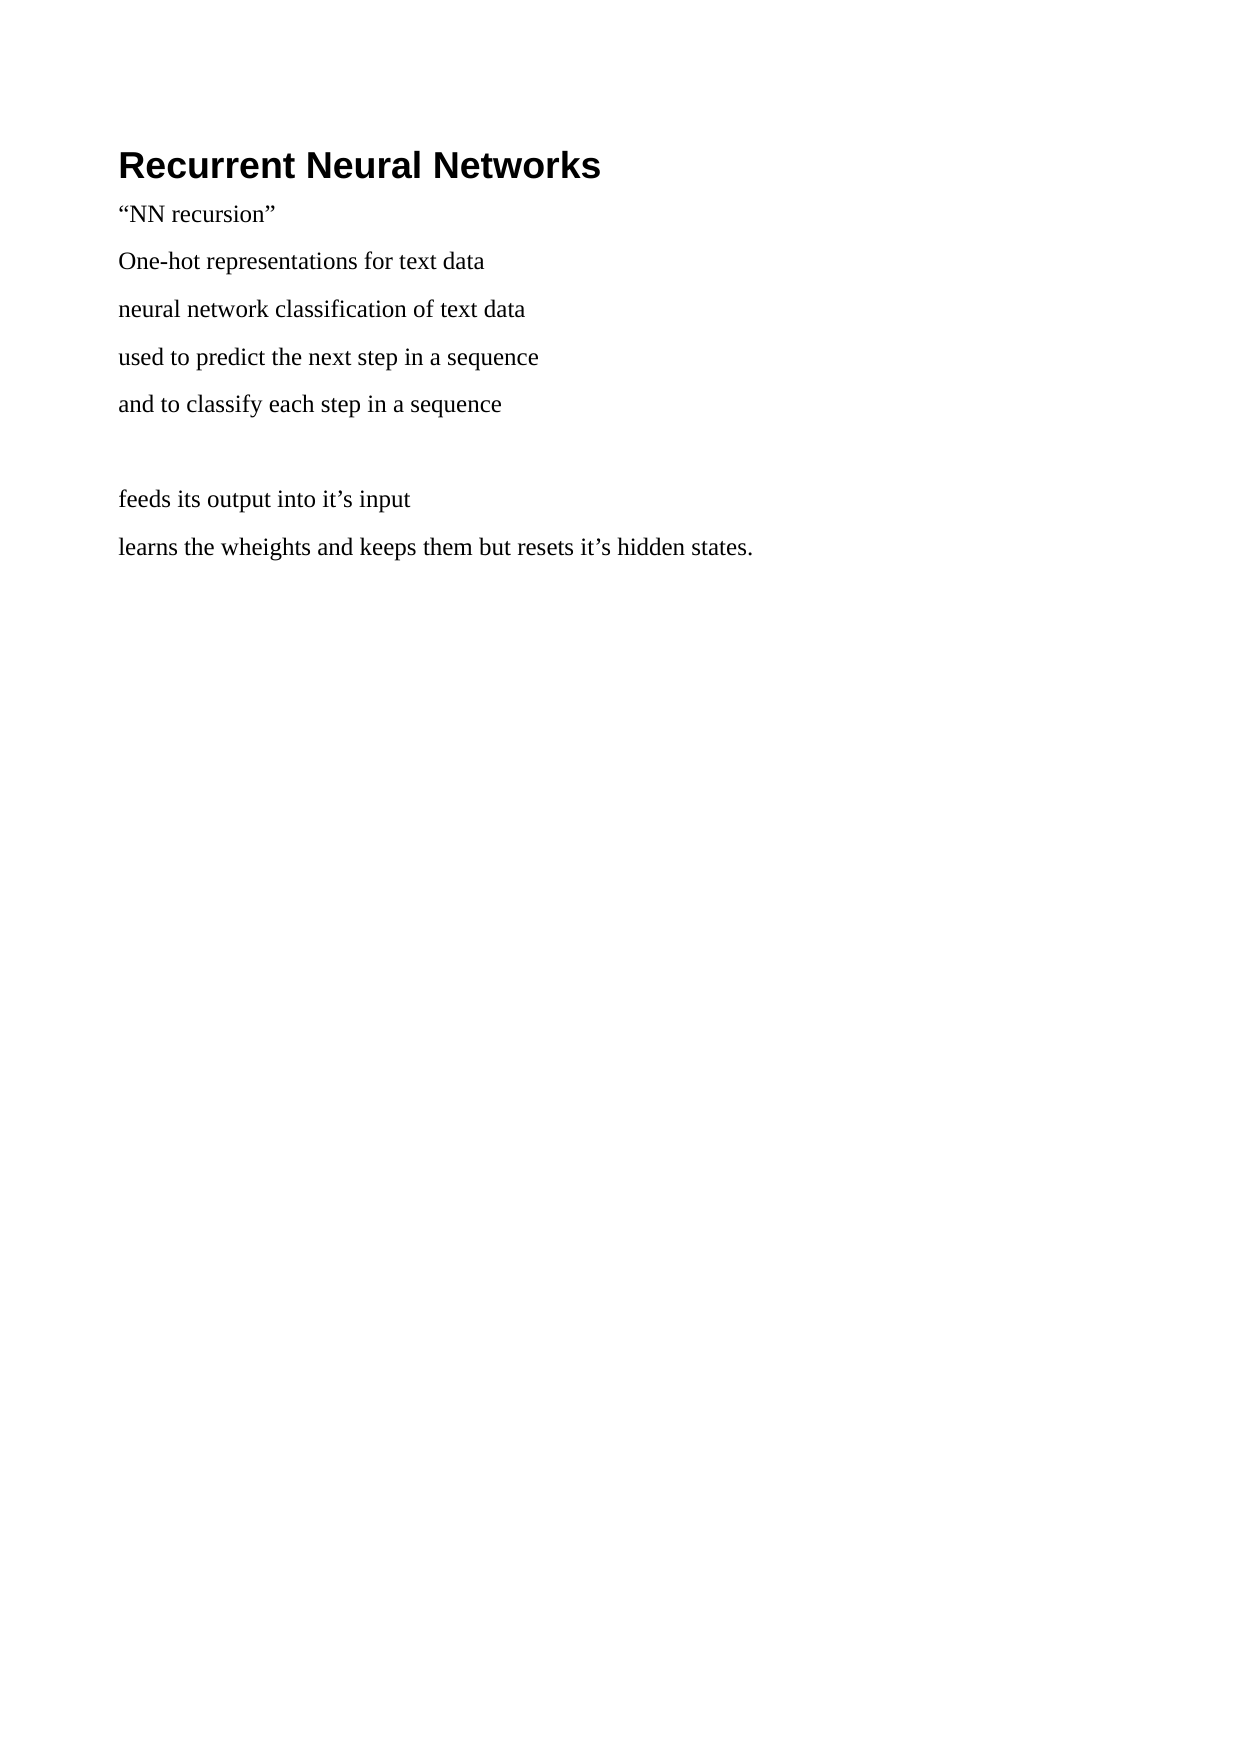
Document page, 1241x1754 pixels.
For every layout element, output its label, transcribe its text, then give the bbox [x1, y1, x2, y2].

text neural network classification of text data [118, 294, 1122, 323]
text One-hot representations for text data [118, 246, 1122, 275]
text learns the wheights and keeps them but resets it’s hidden states. [118, 532, 1122, 561]
text used to predict the next step in a sequence [118, 342, 1122, 370]
text and to classify each step in a sequence [118, 389, 1122, 418]
text “NN recursion” [118, 199, 1122, 227]
text feeds its output into it’s input [118, 484, 1122, 513]
subtitle Recurrent Neural Networks [118, 143, 1122, 186]
